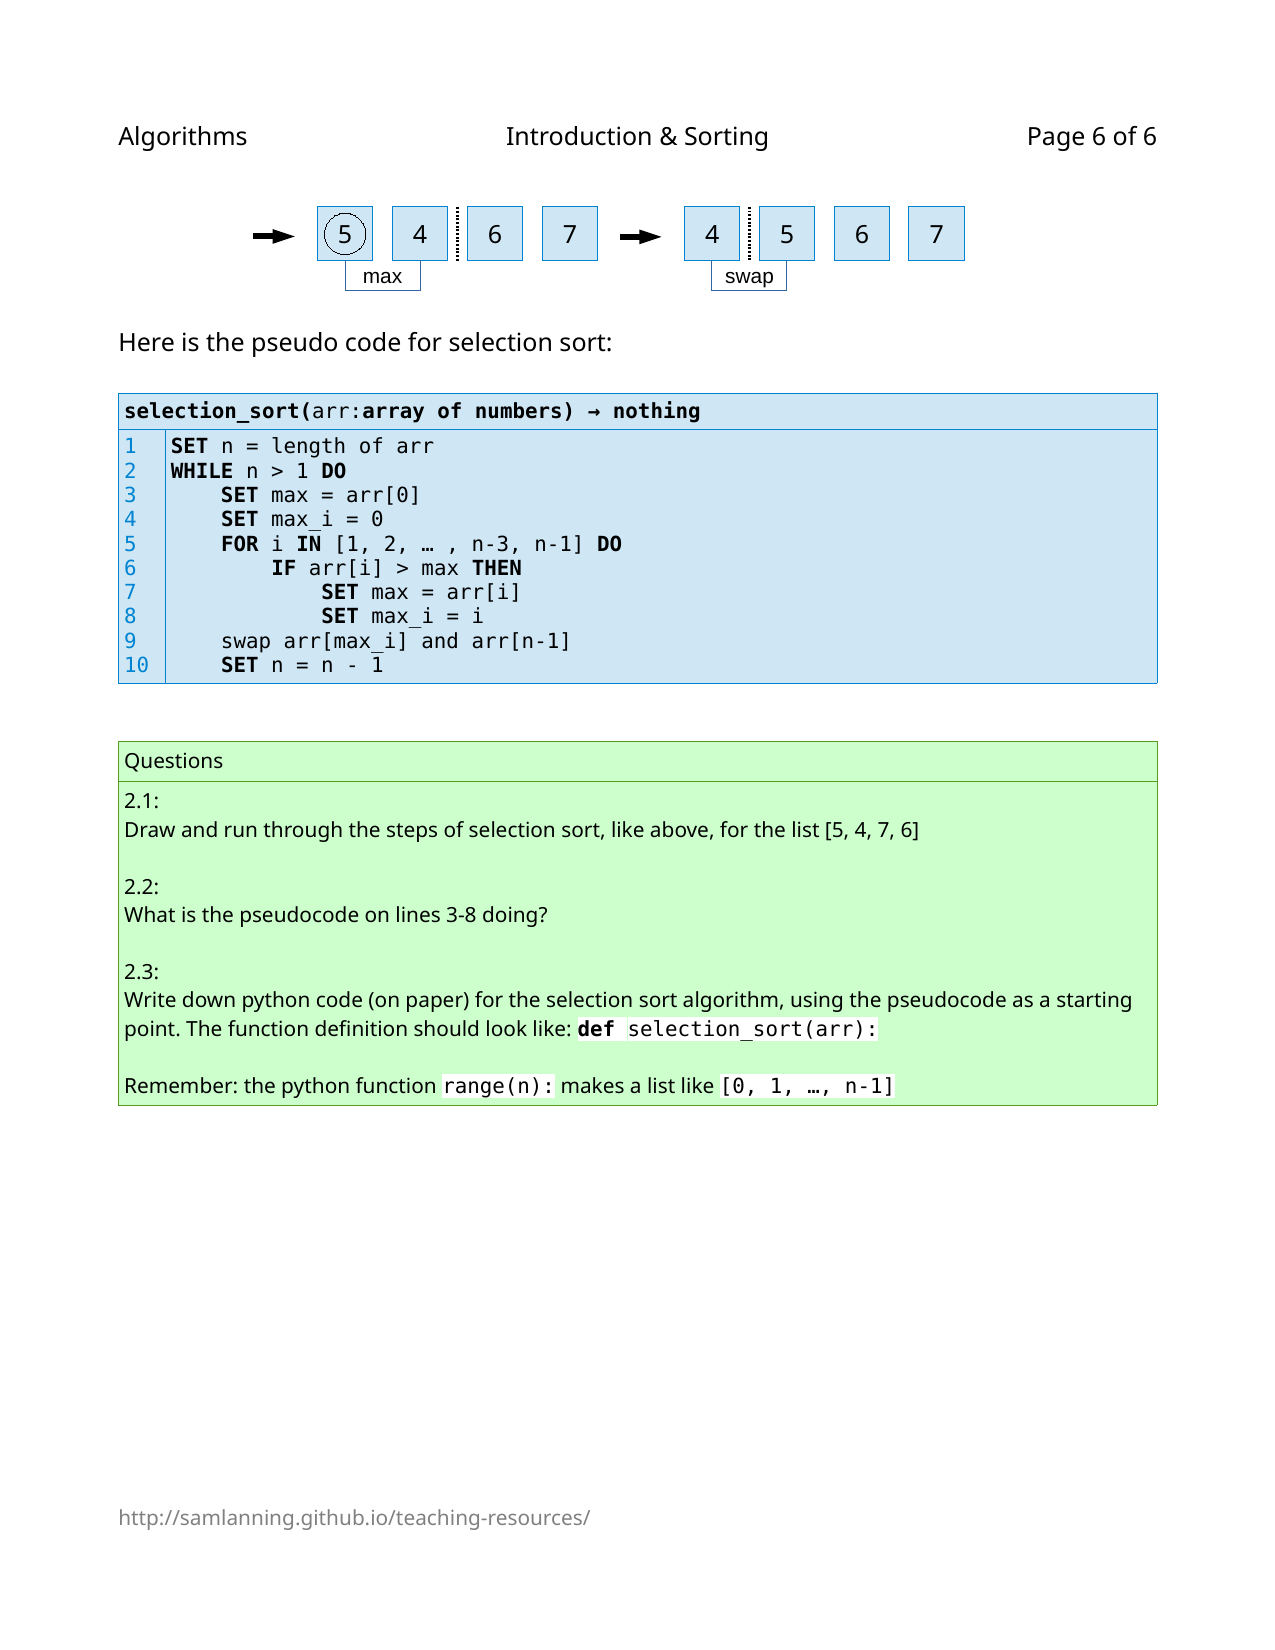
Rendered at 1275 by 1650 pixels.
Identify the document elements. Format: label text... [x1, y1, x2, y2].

text Here is the pseudo code for selection sort: [118, 325, 1157, 359]
table_header Questions [119, 742, 1157, 781]
table_cell 1 2 3 4 5 6 7 8 9 10 [119, 430, 165, 683]
table_cell SET n = length of arr WHILE n > 1 DO SET max = arr[0] SET max_i = 0 FOR i IN [1, 2, … , n-3, n-1] DO IF arr[i] > max THEN SET max = arr[i] SET max_i = i swap arr[max_i] and arr[n-1] SET n = n - 1 [166, 430, 1157, 683]
table_header selection_sort(arr:array of numbers) → nothing [119, 394, 1157, 429]
table_cell 2.1: Draw and run through the steps of selection sort, like above, for the list [5, 4, 7, 6] 2.2: What is the pseudocode on lines 3-8 doing? 2.3: Write down python code (on paper) for the selection sort algorithm, using the pseudocode as a starting point. The function definition should look like: def selection_sort(arr): Remember: the python function range(n): makes a list like [0, 1, …, n-1] [119, 782, 1157, 1105]
